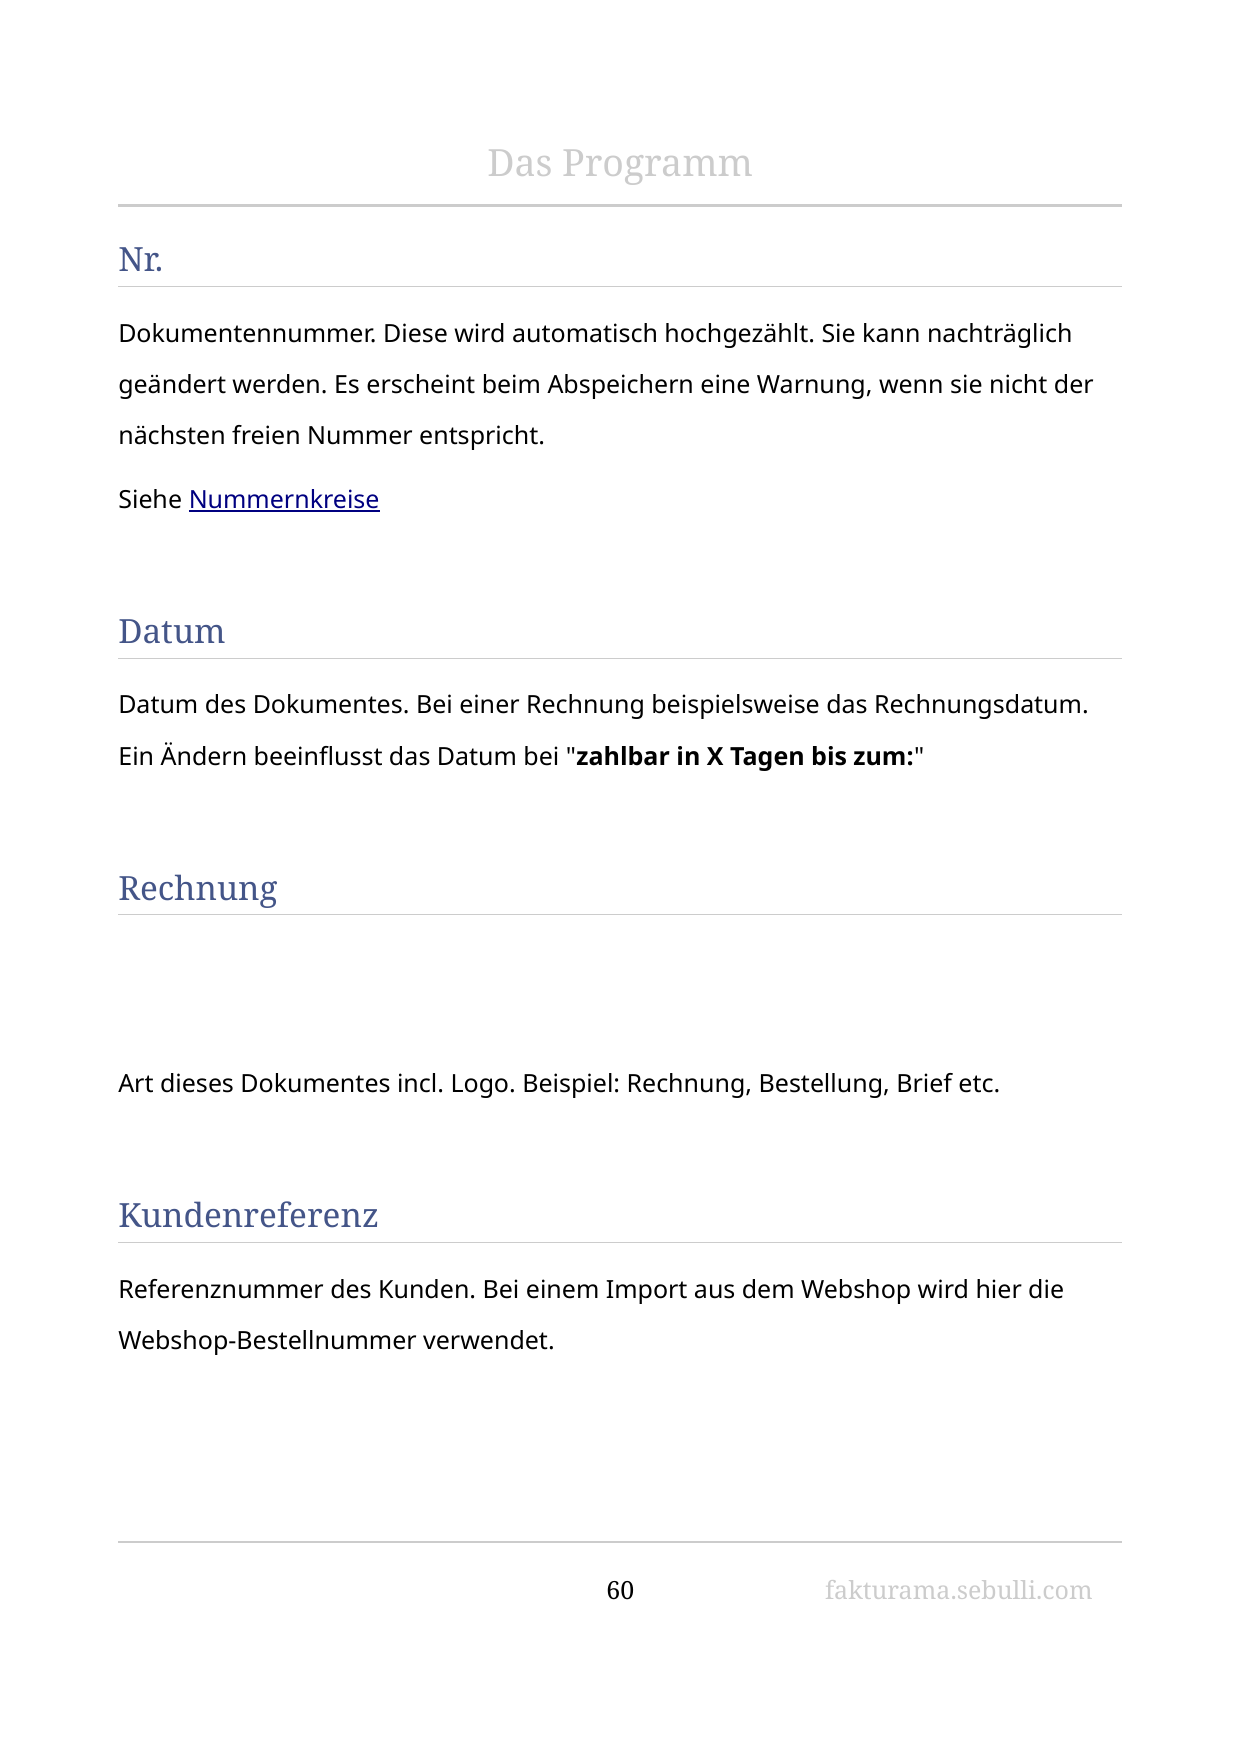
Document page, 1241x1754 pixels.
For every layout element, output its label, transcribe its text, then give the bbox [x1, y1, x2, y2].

text Dokumentennummer. Diese wird automatisch hochgezählt. Sie kann nachträglich geändert werden. Es erscheint beim Abspeichern eine Warnung, wenn sie nicht der nächsten freien Nummer entspricht. [118, 316, 1122, 452]
text Siehe Nummernkreise [118, 481, 1122, 516]
text Art dieses Dokumentes incl. Logo. Beispiel: Rechnung, Bestellung, Brief etc. [118, 1066, 1122, 1100]
text Referenznummer des Kunden. Bei einem Import aus dem Webshop wird hier die Webshop-Bestellnummer verwendet. [118, 1272, 1122, 1357]
subtitle Nr. [118, 236, 1122, 286]
text Datum des Dokumentes. Bei einer Rechnung beispielsweise das Rechnungsdatum. Ein Ändern beeinflusst das Datum bei "zahlbar in X Tagen bis zum:" [118, 687, 1122, 772]
subtitle Datum [118, 607, 1122, 658]
subtitle Kundenreferenz [118, 1192, 1122, 1242]
subtitle Rechnung [118, 864, 1122, 914]
